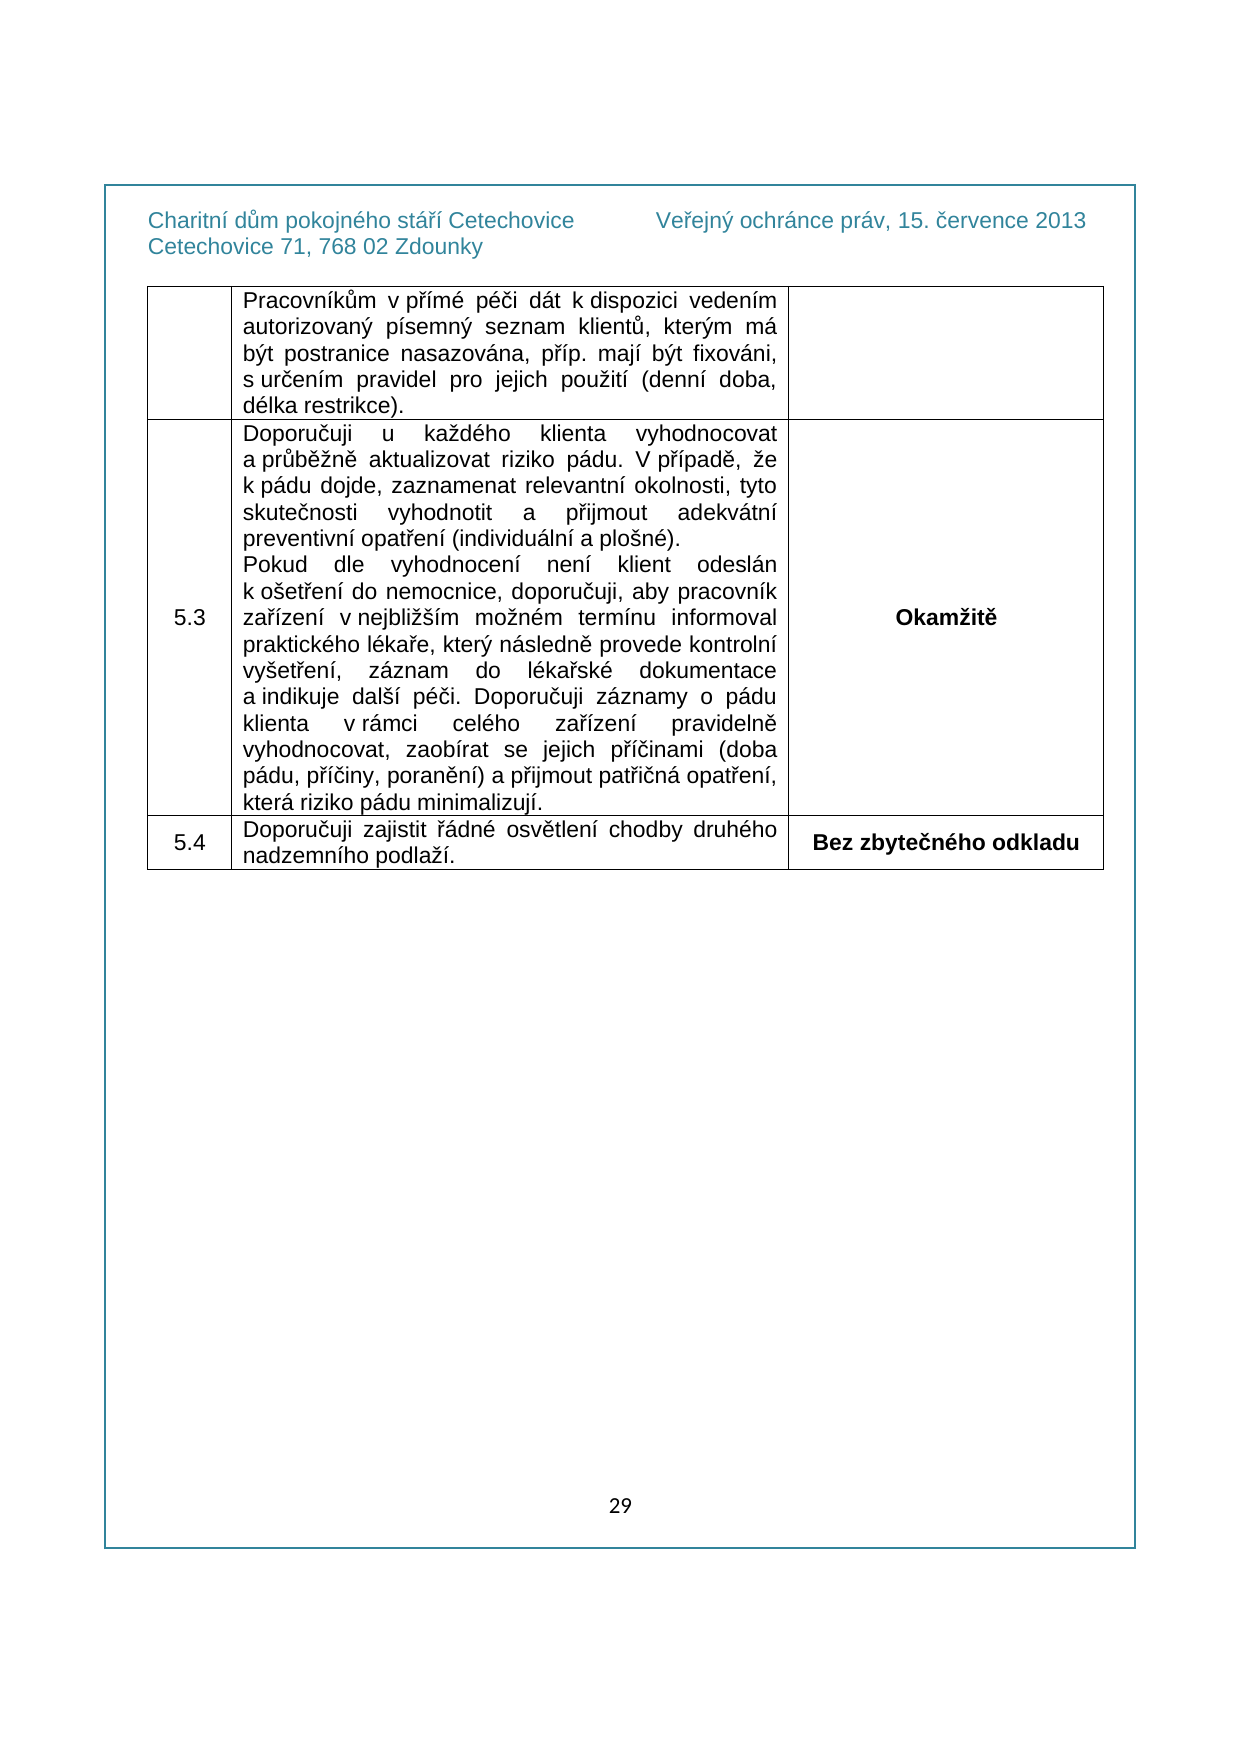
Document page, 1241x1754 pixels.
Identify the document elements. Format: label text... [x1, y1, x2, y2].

table_cell [789, 287, 1103, 419]
table_cell Pracovníkům v přímé péči dát k dispozici vedením autorizovaný písemný seznam klientů, kterým má být postranice nasazována, příp. mají být fixováni, s určením pravidel pro jejich použití (denní doba, délka restrikce). [232, 287, 788, 419]
table_cell Doporučuji zajistit řádné osvětlení chodby druhého nadzemního podlaží. [232, 816, 788, 869]
table_cell Okamžitě [789, 420, 1103, 815]
table_cell 5.4 [148, 816, 231, 869]
table_cell Bez zbytečného odkladu [789, 816, 1103, 869]
table_cell [148, 287, 231, 419]
table_cell 5.3 [148, 420, 231, 815]
table_cell Doporučuji u každého klienta vyhodnocovat a průběžně aktualizovat riziko pádu. V případě, že k pádu dojde, zaznamenat relevantní okolnosti, tyto skutečnosti vyhodnotit a přijmout adekvátní preventivní opatření (individuální a plošné). Pokud dle vyhodnocení není klient odeslán k ošetření do nemocnice, doporučuji, aby pracovník zařízení v nejbližším možném termínu informoval praktického lékaře, který následně provede kontrolní vyšetření, záznam do lékařské dokumentace a indikuje další péči. Doporučuji záznamy o pádu klienta v rámci celého zařízení pravidelně vyhodnocovat, zaobírat se jejich příčinami (doba pádu, příčiny, poranění) a přijmout patřičná opatření, která riziko pádu minimalizují. [232, 420, 788, 815]
